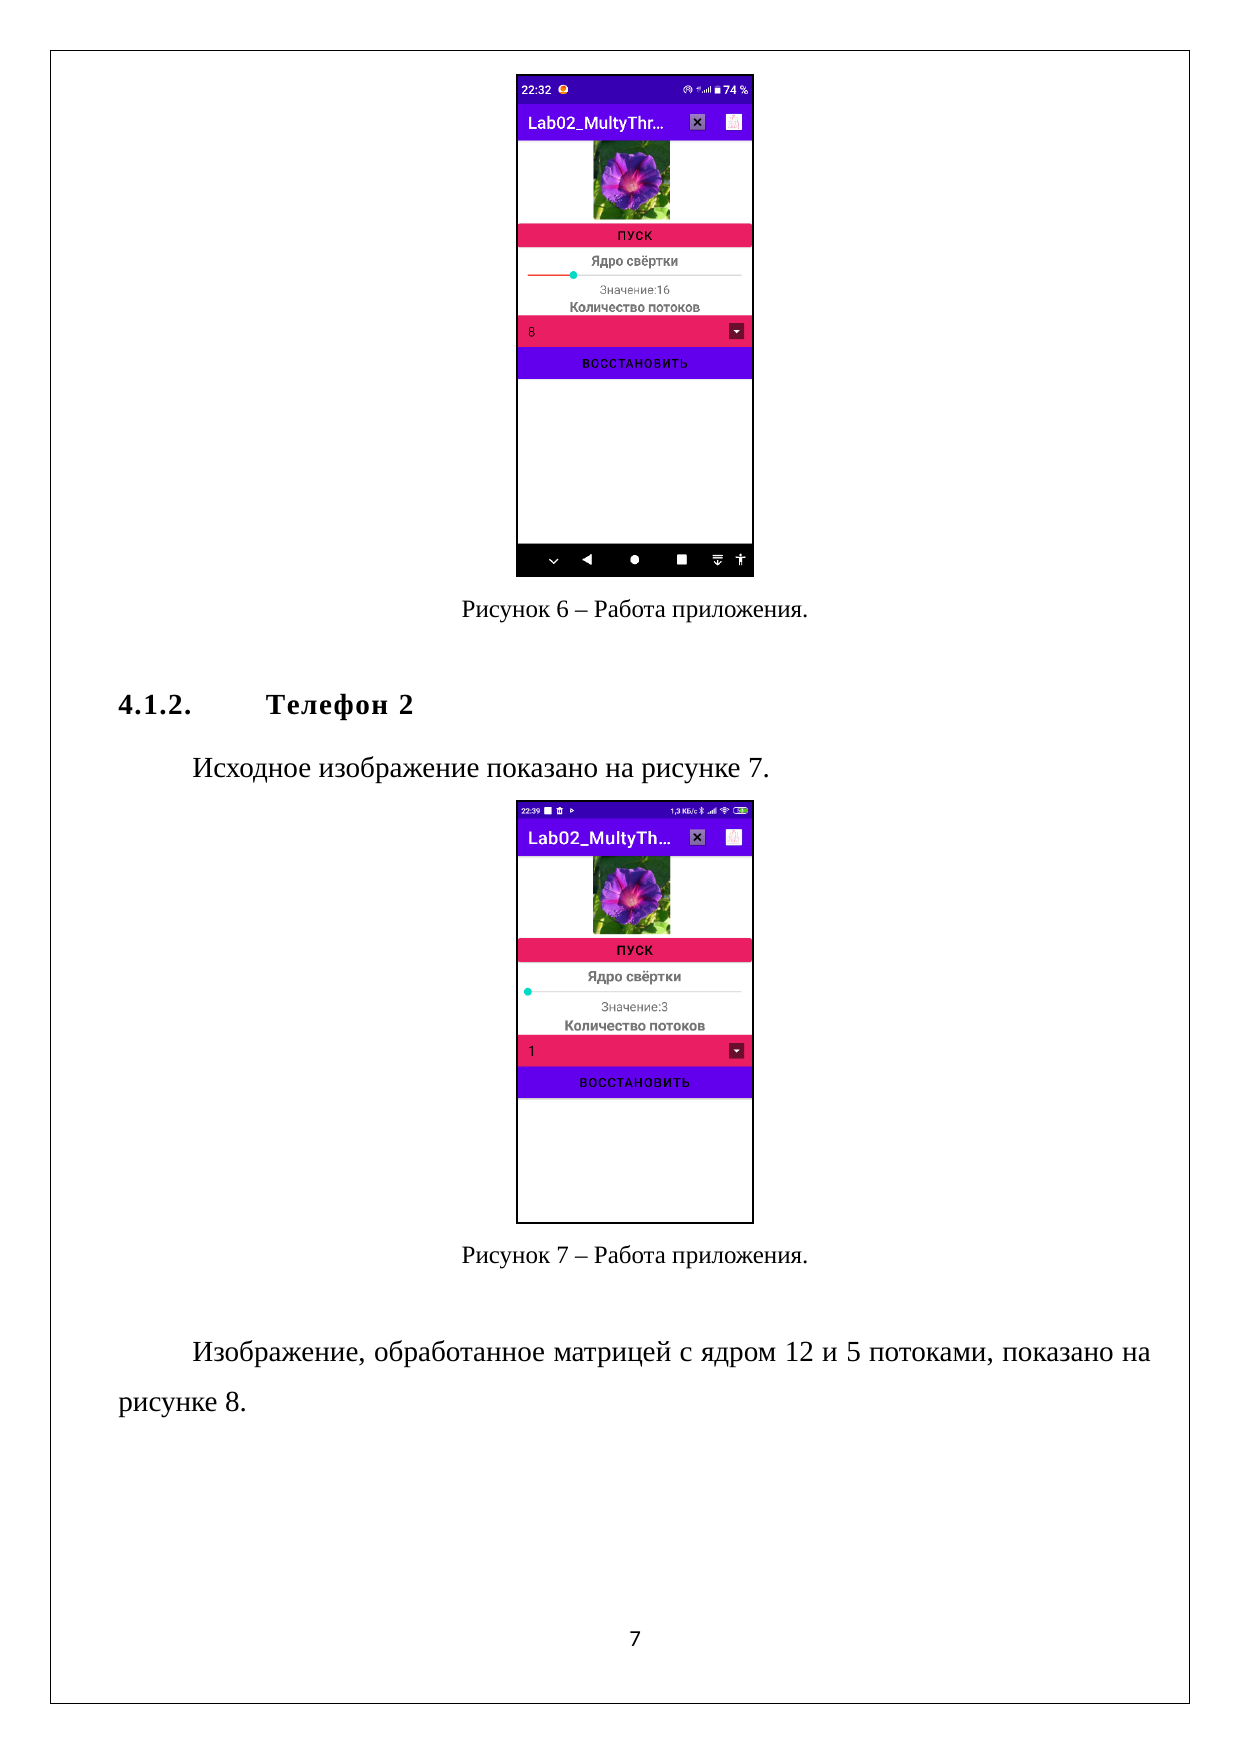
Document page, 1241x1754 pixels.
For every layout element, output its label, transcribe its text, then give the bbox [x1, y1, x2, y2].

text Изображение, обработанное матрицей с ядром 12 и 5 потоками, показано на рисунке 8. [118, 1334, 1152, 1418]
text Рисунок 7 – Работа приложения. [118, 1241, 1152, 1269]
text Исходное изображение показано на рисунке 7. [118, 750, 1152, 783]
list Телефон 2 [118, 687, 1152, 721]
text Рисунок 6 – Работа приложения. [118, 594, 1152, 622]
